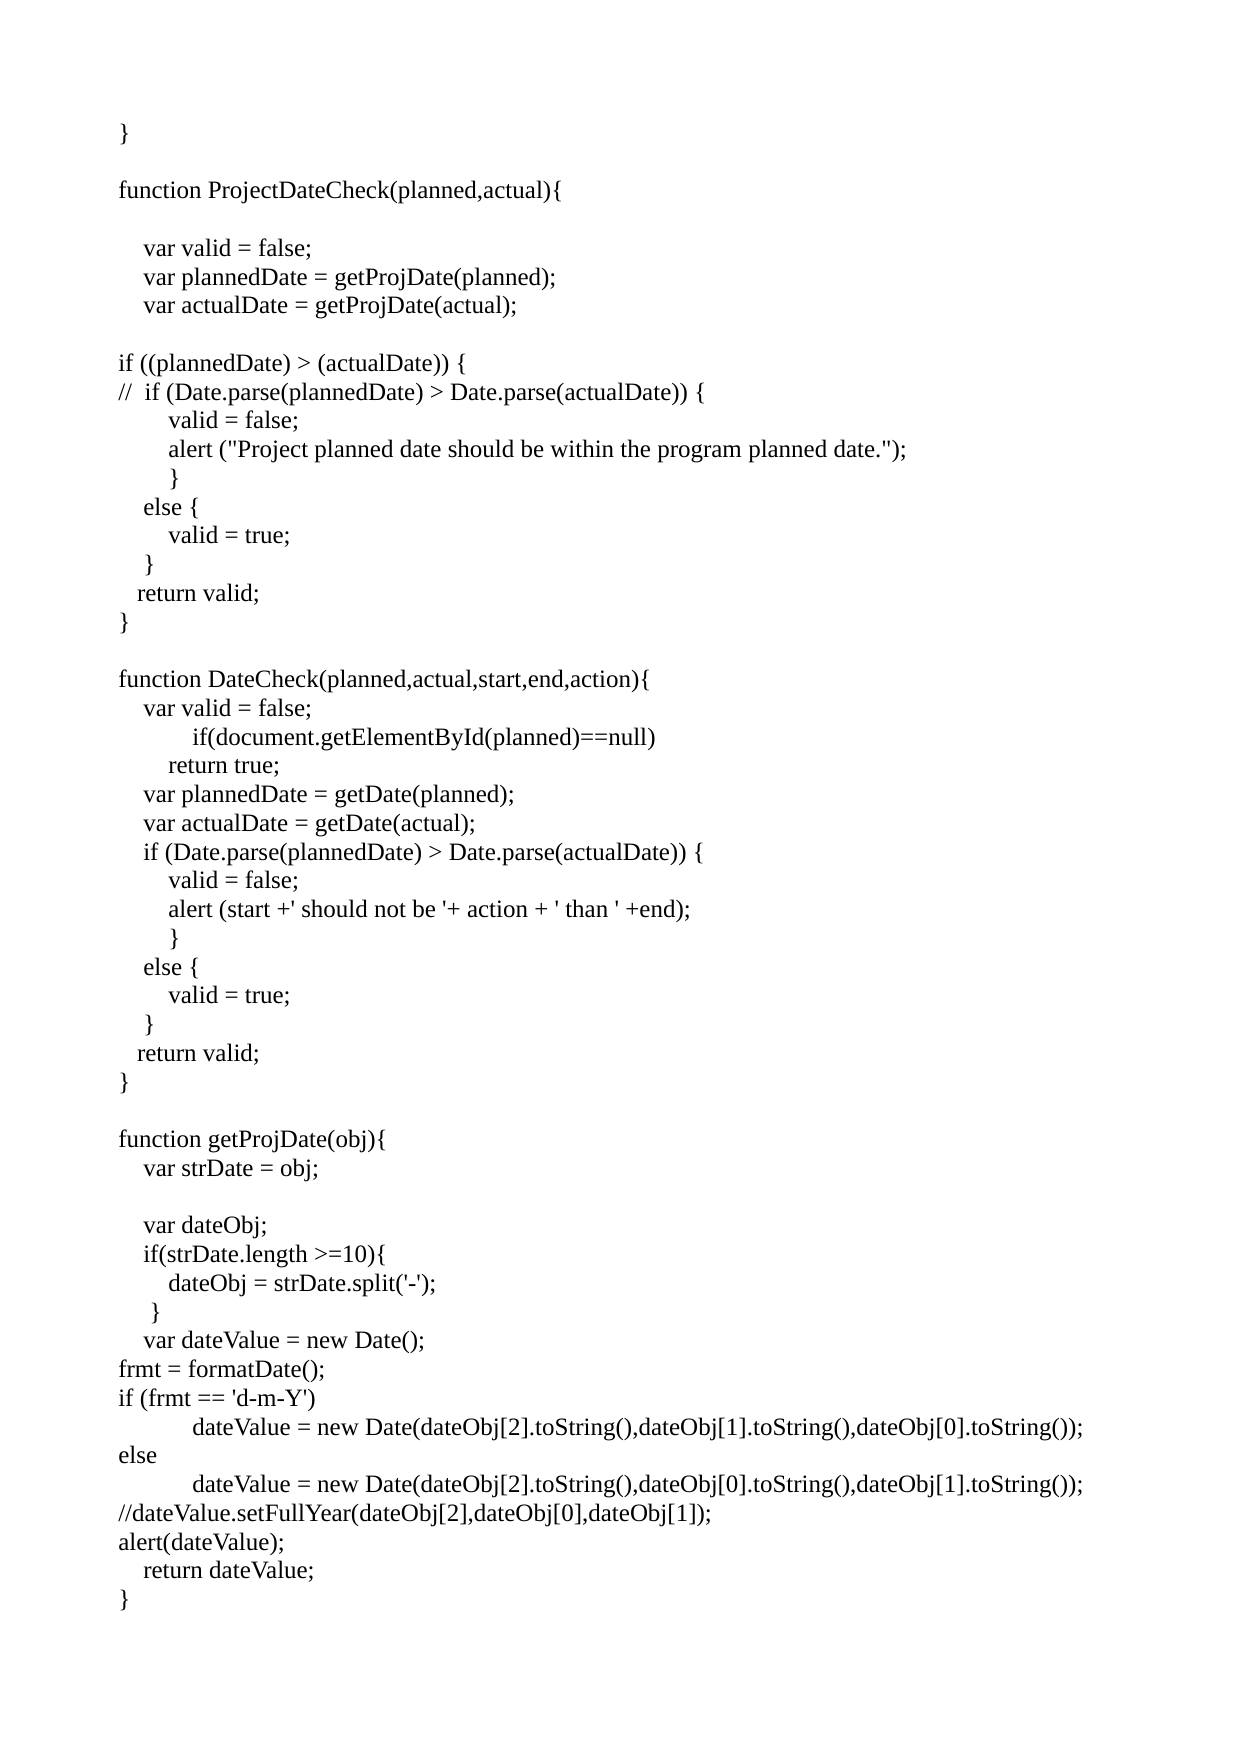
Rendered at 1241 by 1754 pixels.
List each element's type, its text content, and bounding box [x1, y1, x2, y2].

text if (Date.parse(plannedDate) > Date.parse(actualDate)) { [118, 837, 1122, 866]
text return true; [118, 751, 1122, 779]
text return valid; [118, 1038, 1122, 1067]
text valid = true; [118, 981, 1122, 1009]
text var actualDate = getDate(actual); [118, 808, 1122, 837]
text } [118, 1067, 1122, 1096]
text alert (start +' should not be '+ action + ' than ' +end); [118, 894, 1122, 923]
text if ((plannedDate) > (actualDate)) { [118, 348, 1122, 377]
text } [118, 1009, 1122, 1038]
text dateValue = new Date(dateObj[2].toString(),dateObj[0].toString(),dateObj[1].toString()); [118, 1469, 1122, 1498]
text valid = true; [118, 521, 1122, 549]
text var actualDate = getProjDate(actual); [118, 291, 1122, 319]
text frmt = formatDate(); [118, 1354, 1122, 1383]
text var plannedDate = getProjDate(planned); [118, 262, 1122, 291]
text var strDate = obj; [118, 1153, 1122, 1182]
text var dateValue = new Date(); [118, 1326, 1122, 1354]
text } [118, 118, 1122, 147]
text dateObj = strDate.split('-'); [118, 1268, 1122, 1297]
text if(document.getElementById(planned)==null) [118, 722, 1122, 751]
text return dateValue; [118, 1556, 1122, 1584]
text else { [118, 952, 1122, 981]
text } [118, 1584, 1122, 1613]
text valid = false; [118, 866, 1122, 894]
text } [118, 463, 1122, 492]
text dateValue = new Date(dateObj[2].toString(),dateObj[1].toString(),dateObj[0].toString()); [118, 1412, 1122, 1441]
text } [118, 923, 1122, 952]
text //dateValue.setFullYear(dateObj[2],dateObj[0],dateObj[1]); [118, 1498, 1122, 1527]
text } [118, 607, 1122, 636]
text if(strDate.length >=10){ [118, 1239, 1122, 1268]
text alert(dateValue); [118, 1527, 1122, 1556]
text function getProjDate(obj){ [118, 1124, 1122, 1153]
text function DateCheck(planned,actual,start,end,action){ [118, 664, 1122, 693]
text } [118, 1297, 1122, 1326]
text var dateObj; [118, 1211, 1122, 1239]
text valid = false; [118, 406, 1122, 434]
text } [118, 549, 1122, 578]
text // if (Date.parse(plannedDate) > Date.parse(actualDate)) { [118, 377, 1122, 406]
text if (frmt == 'd-m-Y') [118, 1383, 1122, 1412]
text var valid = false; [118, 233, 1122, 262]
text return valid; [118, 578, 1122, 607]
text function ProjectDateCheck(planned,actual){ [118, 176, 1122, 204]
text else { [118, 492, 1122, 521]
text var valid = false; [118, 693, 1122, 722]
text else [118, 1441, 1122, 1469]
text alert ("Project planned date should be within the program planned date."); [118, 434, 1122, 463]
text var plannedDate = getDate(planned); [118, 779, 1122, 808]
